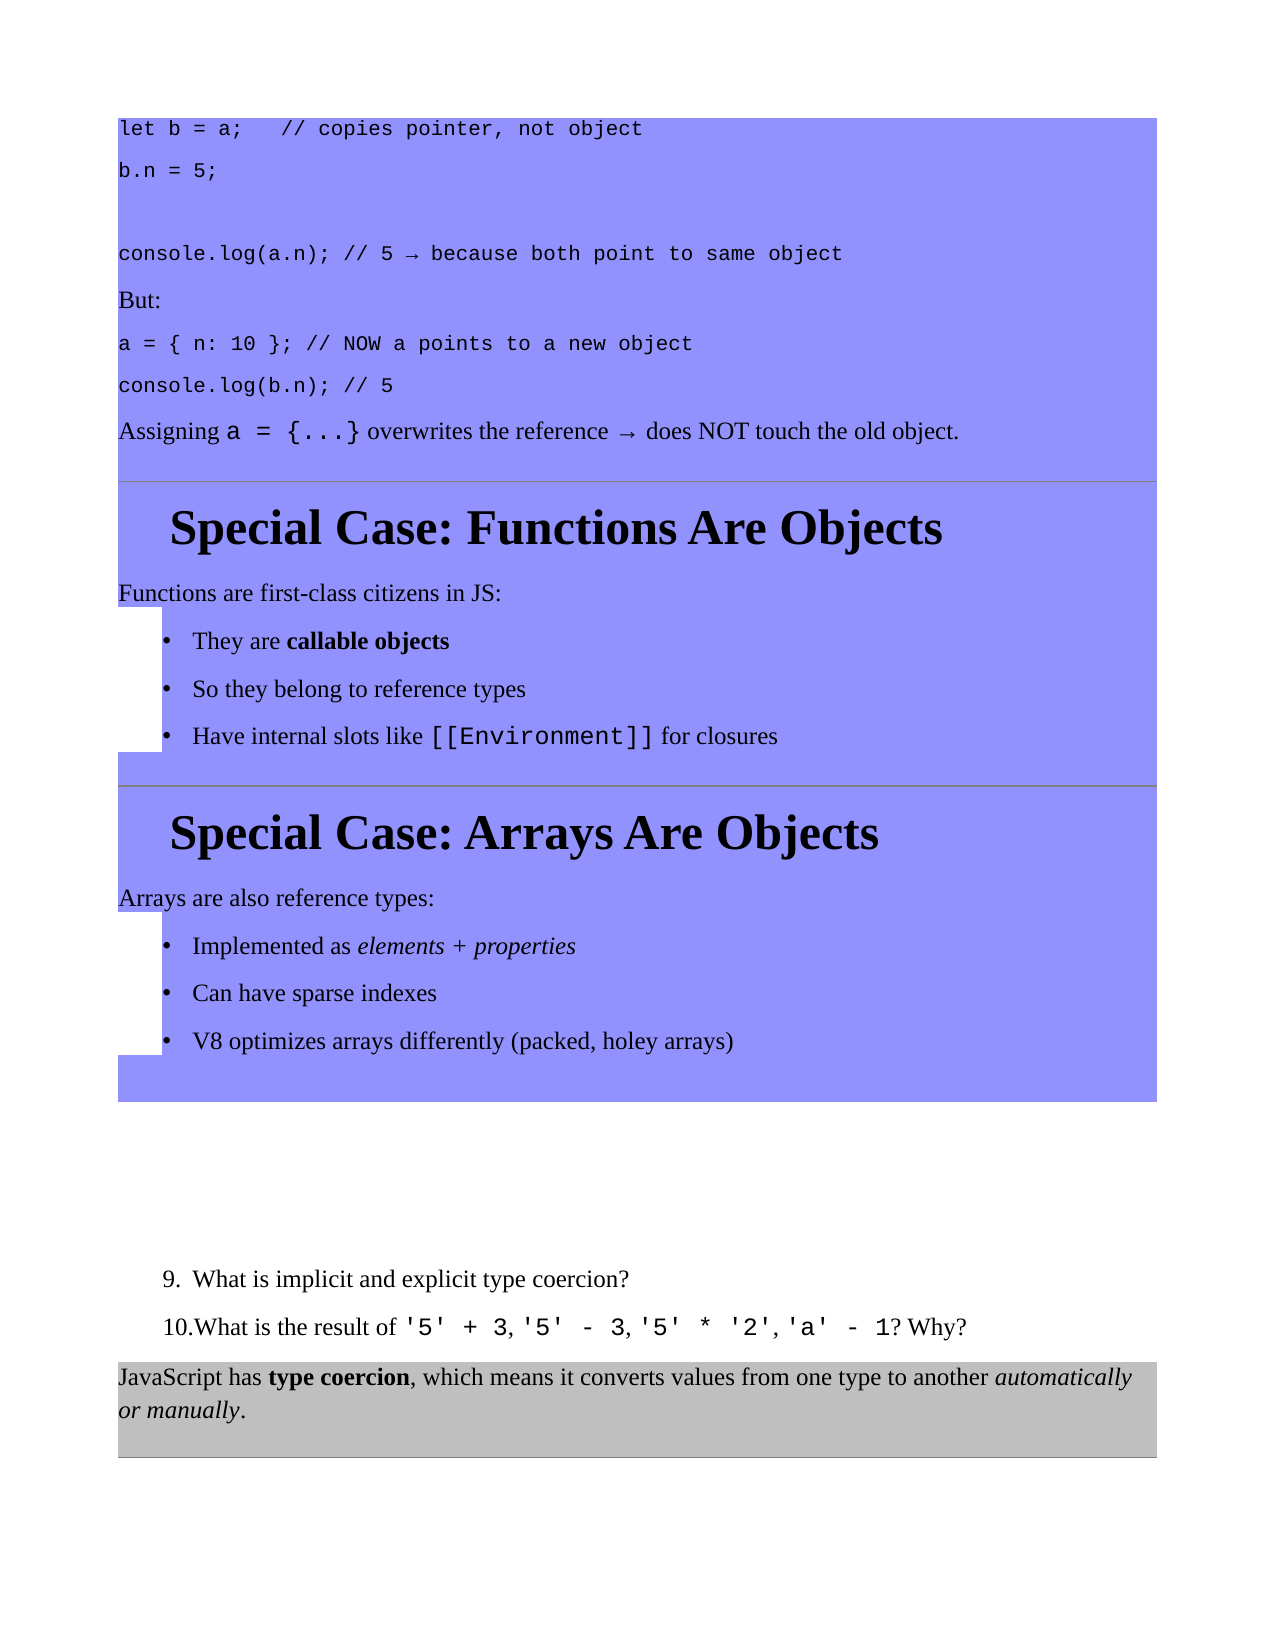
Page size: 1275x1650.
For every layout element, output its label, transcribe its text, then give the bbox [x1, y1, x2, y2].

text console.log(a.n); // 5 → because both point to same object [118, 243, 1157, 267]
list V8 optimizes arrays differently (packed, holey arrays) [162, 1026, 1157, 1055]
list Have internal slots like [[Environment]] for closures [162, 721, 1157, 752]
text a = { n: 10 }; // NOW a points to a new object [118, 333, 1157, 356]
list What is implicit and explicit type coercion? [162, 1264, 1157, 1293]
list What is the result of '5' + 3, '5' - 3, '5' * '2', 'a' - 1? Why? [162, 1312, 1157, 1343]
text But: [118, 285, 1157, 314]
text b.n = 5; [118, 160, 1157, 183]
list They are callable objects [162, 626, 1157, 655]
text JavaScript has type coercion, which means it converts values from one type to another automatically or manually. [118, 1362, 1157, 1423]
text Arrays are also reference types: [118, 883, 1157, 912]
list Can have sparse indexes [162, 978, 1157, 1007]
list Implemented as elements + properties [162, 931, 1157, 960]
subtitle 🔥 Special Case: Functions Are Objects [118, 498, 1157, 555]
text Functions are first-class citizens in JS: [118, 578, 1157, 607]
subtitle 🔥 Special Case: Arrays Are Objects [118, 803, 1157, 860]
text console.log(b.n); // 5 [118, 374, 1157, 398]
text Assigning a = {...} overwrites the reference → does NOT touch the old object. [118, 416, 1157, 447]
list So they belong to reference types [162, 674, 1157, 702]
text let b = a; // copies pointer, not object [118, 118, 1157, 142]
